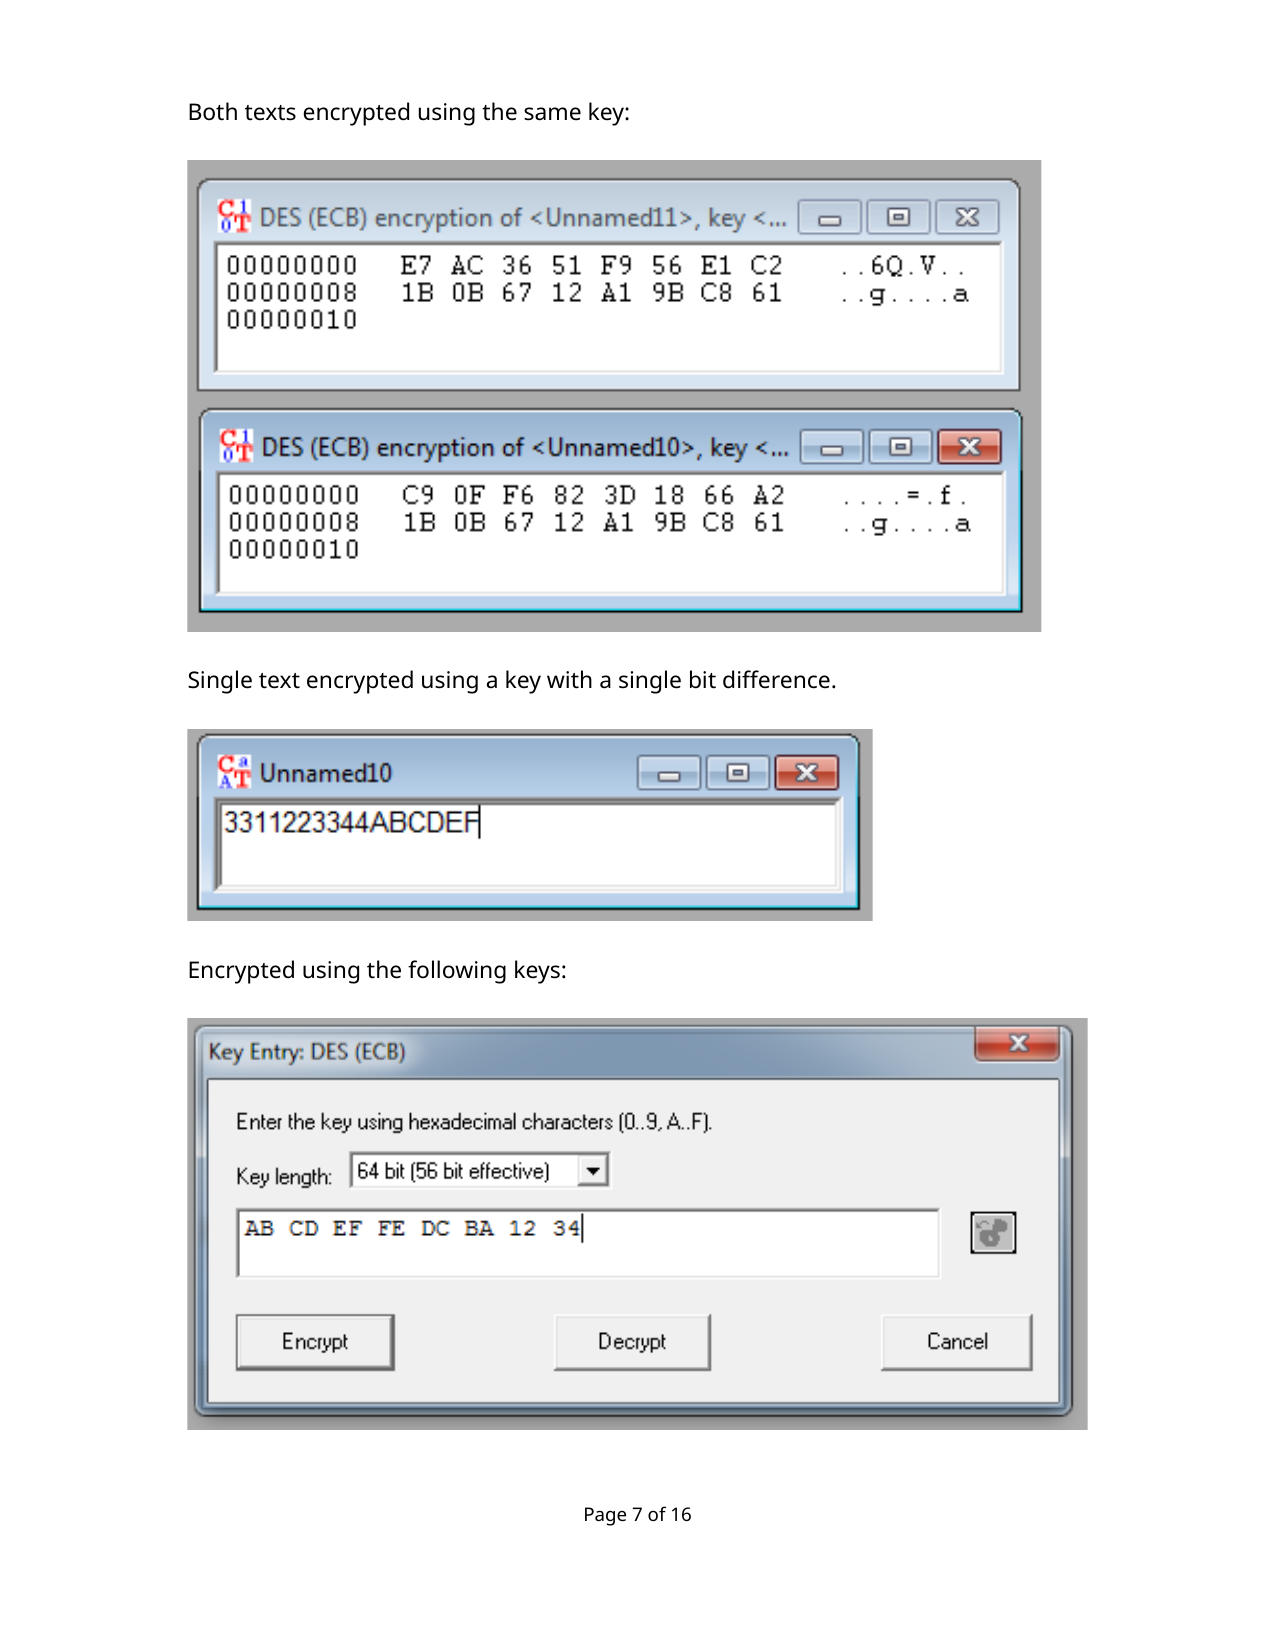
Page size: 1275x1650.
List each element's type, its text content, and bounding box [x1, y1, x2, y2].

text Encrypted using the following keys: [187, 954, 1087, 985]
picture [187, 729, 873, 921]
text Both texts encrypted using the same key: [187, 96, 1087, 127]
text Single text encrypted using a key with a single bit difference. [187, 664, 1087, 696]
picture [187, 1018, 1088, 1430]
picture [187, 160, 1042, 632]
